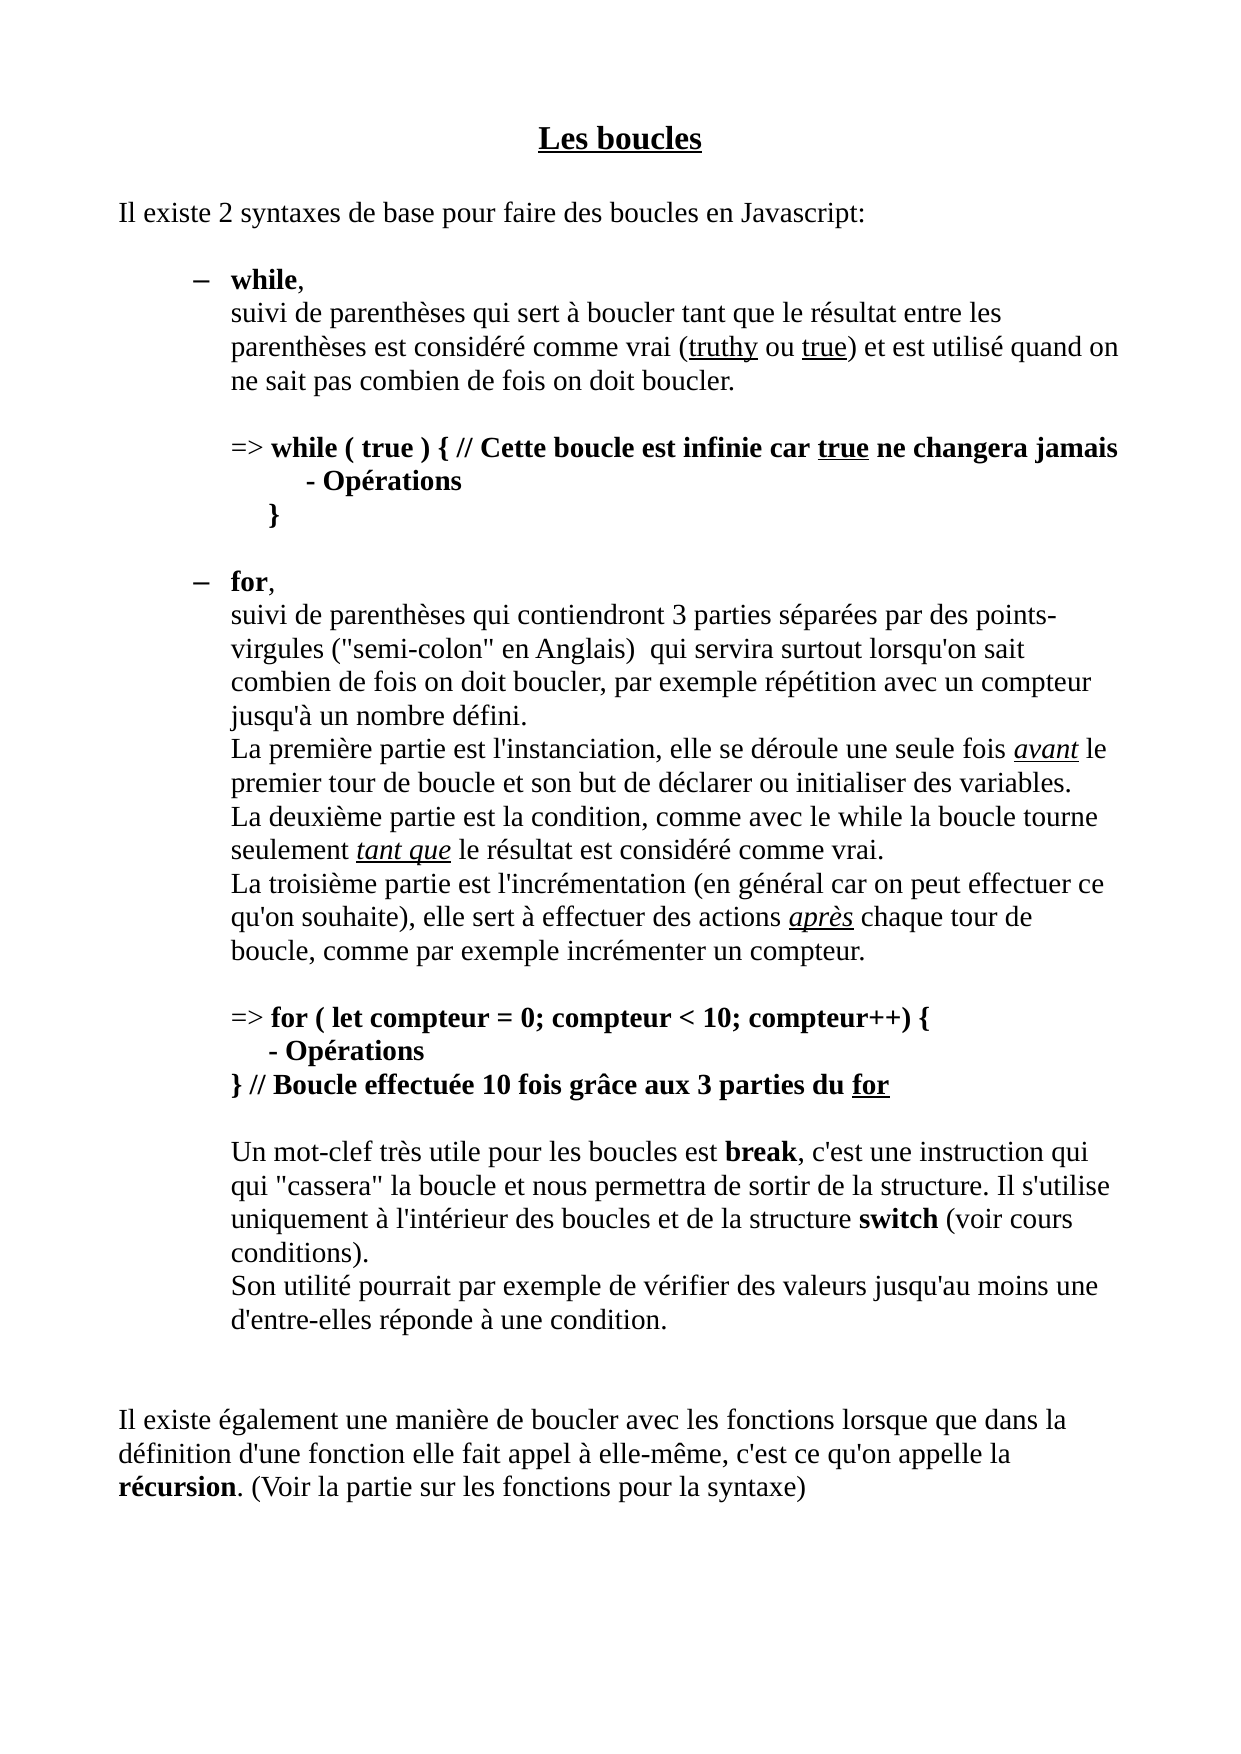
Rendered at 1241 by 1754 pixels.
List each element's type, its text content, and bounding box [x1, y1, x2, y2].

list suivi de parenthèses qui sert à boucler tant que le résultat entre les parenthèses est considéré comme vrai (truthy ou true) et est utilisé quand on ne sait pas combien de fois on doit boucler. [193, 296, 1122, 396]
list for, [193, 564, 1122, 597]
list => while ( true ) { // Cette boucle est infinie car true ne changera jamais [193, 430, 1122, 463]
list } // Boucle effectuée 10 fois grâce aux 3 parties du for [193, 1067, 1122, 1101]
list La première partie est l'instanciation, elle se déroule une seule fois avant le premier tour de boucle et son but de déclarer ou initialiser des variables. [193, 732, 1122, 799]
text Les boucles [118, 118, 1122, 156]
list while, [193, 262, 1122, 296]
list Son utilité pourrait par exemple de vérifier des valeurs jusqu'au moins une d'entre-elles réponde à une condition. [193, 1268, 1122, 1335]
text Il existe 2 syntaxes de base pour faire des boucles en Javascript: [118, 195, 1122, 228]
list La deuxième partie est la condition, comme avec le while la boucle tourne seulement tant que le résultat est considéré comme vrai. [193, 799, 1122, 866]
list Un mot-clef très utile pour les boucles est break, c'est une instruction qui qui "cassera" la boucle et nous permettra de sortir de la structure. Il s'utilise uniquement à l'intérieur des boucles et de la structure switch (voir cours conditions). [193, 1134, 1122, 1268]
list La troisième partie est l'incrémentation (en général car on peut effectuer ce qu'on souhaite), elle sert à effectuer des actions après chaque tour de boucle, comme par exemple incrémenter un compteur. [193, 866, 1122, 966]
list - Opérations [231, 1033, 1122, 1067]
list => for ( let compteur = 0; compteur < 10; compteur++) { [193, 1000, 1122, 1033]
text Il existe également une manière de boucler avec les fonctions lorsque que dans la définition d'une fonction elle fait appel à elle-même, c'est ce qu'on appelle la récursion. (Voir la partie sur les fonctions pour la syntaxe) [118, 1402, 1122, 1503]
list suivi de parenthèses qui contiendront 3 parties séparées par des points-virgules ("semi-colon" en Anglais) qui servira surtout lorsqu'on sait combien de fois on doit boucler, par exemple répétition avec un compteur jusqu'à un nombre défini. [193, 597, 1122, 732]
list } [231, 497, 1122, 530]
list - Opérations [268, 463, 1122, 497]
